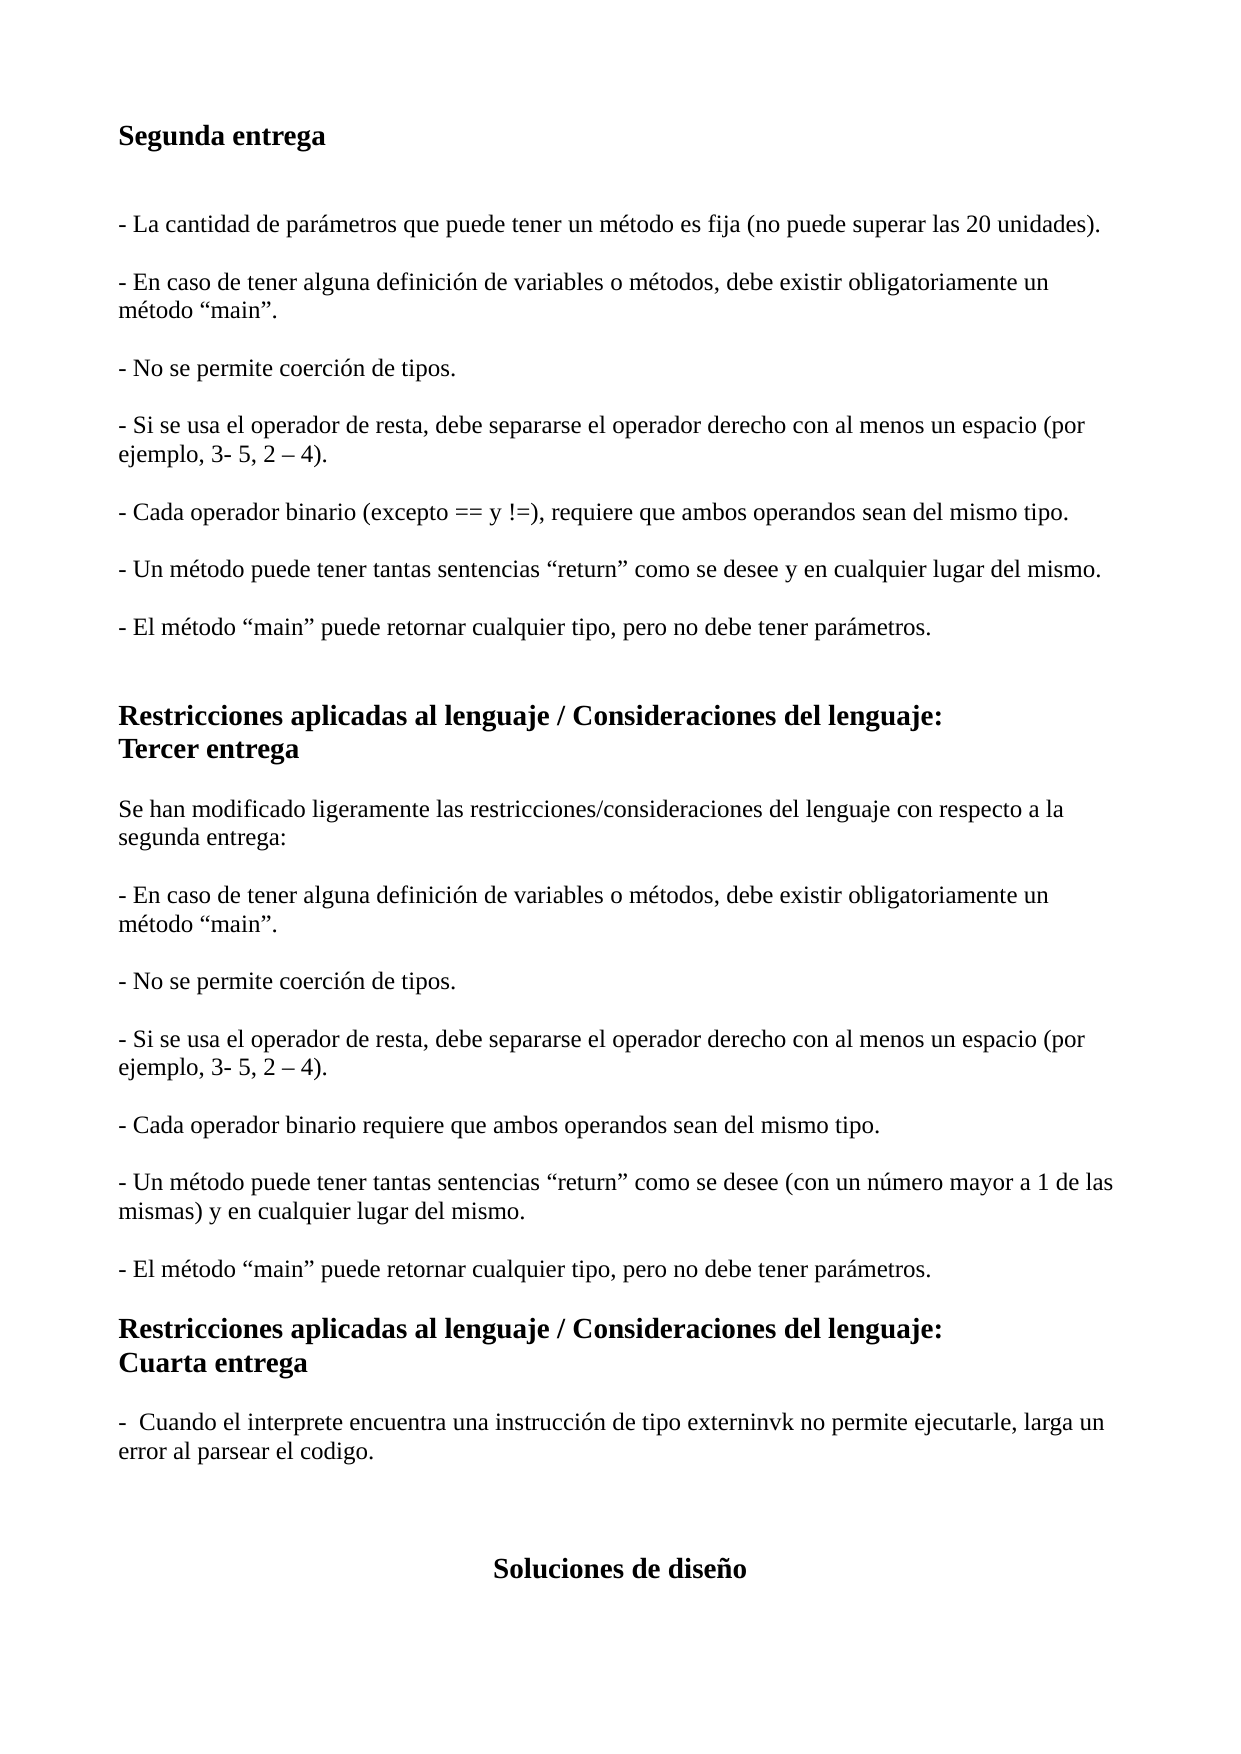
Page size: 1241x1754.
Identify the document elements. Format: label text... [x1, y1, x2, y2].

text - No se permite coerción de tipos. [118, 353, 1122, 382]
text - En caso de tener alguna definición de variables o métodos, debe existir obligatoriamente un método “main”. [118, 267, 1122, 324]
text - Cada operador binario (excepto == y !=), requiere que ambos operandos sean del mismo tipo. [118, 497, 1122, 525]
text - Si se usa el operador de resta, debe separarse el operador derecho con al menos un espacio (por ejemplo, 3- 5, 2 – 4). [118, 1024, 1122, 1081]
text - Un método puede tener tantas sentencias “return” como se desee (con un número mayor a 1 de las mismas) y en cualquier lugar del mismo. [118, 1167, 1122, 1225]
text Soluciones de diseño [118, 1551, 1122, 1584]
text Restricciones aplicadas al lenguaje / Consideraciones del lenguaje: [118, 1311, 1122, 1345]
text - Cada operador binario requiere que ambos operandos sean del mismo tipo. [118, 1110, 1122, 1139]
text - La cantidad de parámetros que puede tener un método es fija (no puede superar las 20 unidades). [118, 209, 1122, 238]
text Segunda entrega [118, 118, 1122, 152]
text - No se permite coerción de tipos. [118, 966, 1122, 995]
text Tercer entrega [118, 731, 1122, 765]
text - En caso de tener alguna definición de variables o métodos, debe existir obligatoriamente un método “main”. [118, 880, 1122, 937]
text Restricciones aplicadas al lenguaje / Consideraciones del lenguaje: [118, 698, 1122, 731]
text Se han modificado ligeramente las restricciones/consideraciones del lenguaje con respecto a la segunda entrega: [118, 794, 1122, 851]
text - El método “main” puede retornar cualquier tipo, pero no debe tener parámetros. [118, 612, 1122, 640]
text - Un método puede tener tantas sentencias “return” como se desee y en cualquier lugar del mismo. [118, 554, 1122, 583]
text - El método “main” puede retornar cualquier tipo, pero no debe tener parámetros. [118, 1254, 1122, 1282]
text - Cuando el interprete encuentra una instrucción de tipo externinvk no permite ejecutarle, larga un error al parsear el codigo. [118, 1407, 1122, 1464]
text Cuarta entrega [118, 1345, 1122, 1378]
text - Si se usa el operador de resta, debe separarse el operador derecho con al menos un espacio (por ejemplo, 3- 5, 2 – 4). [118, 410, 1122, 468]
